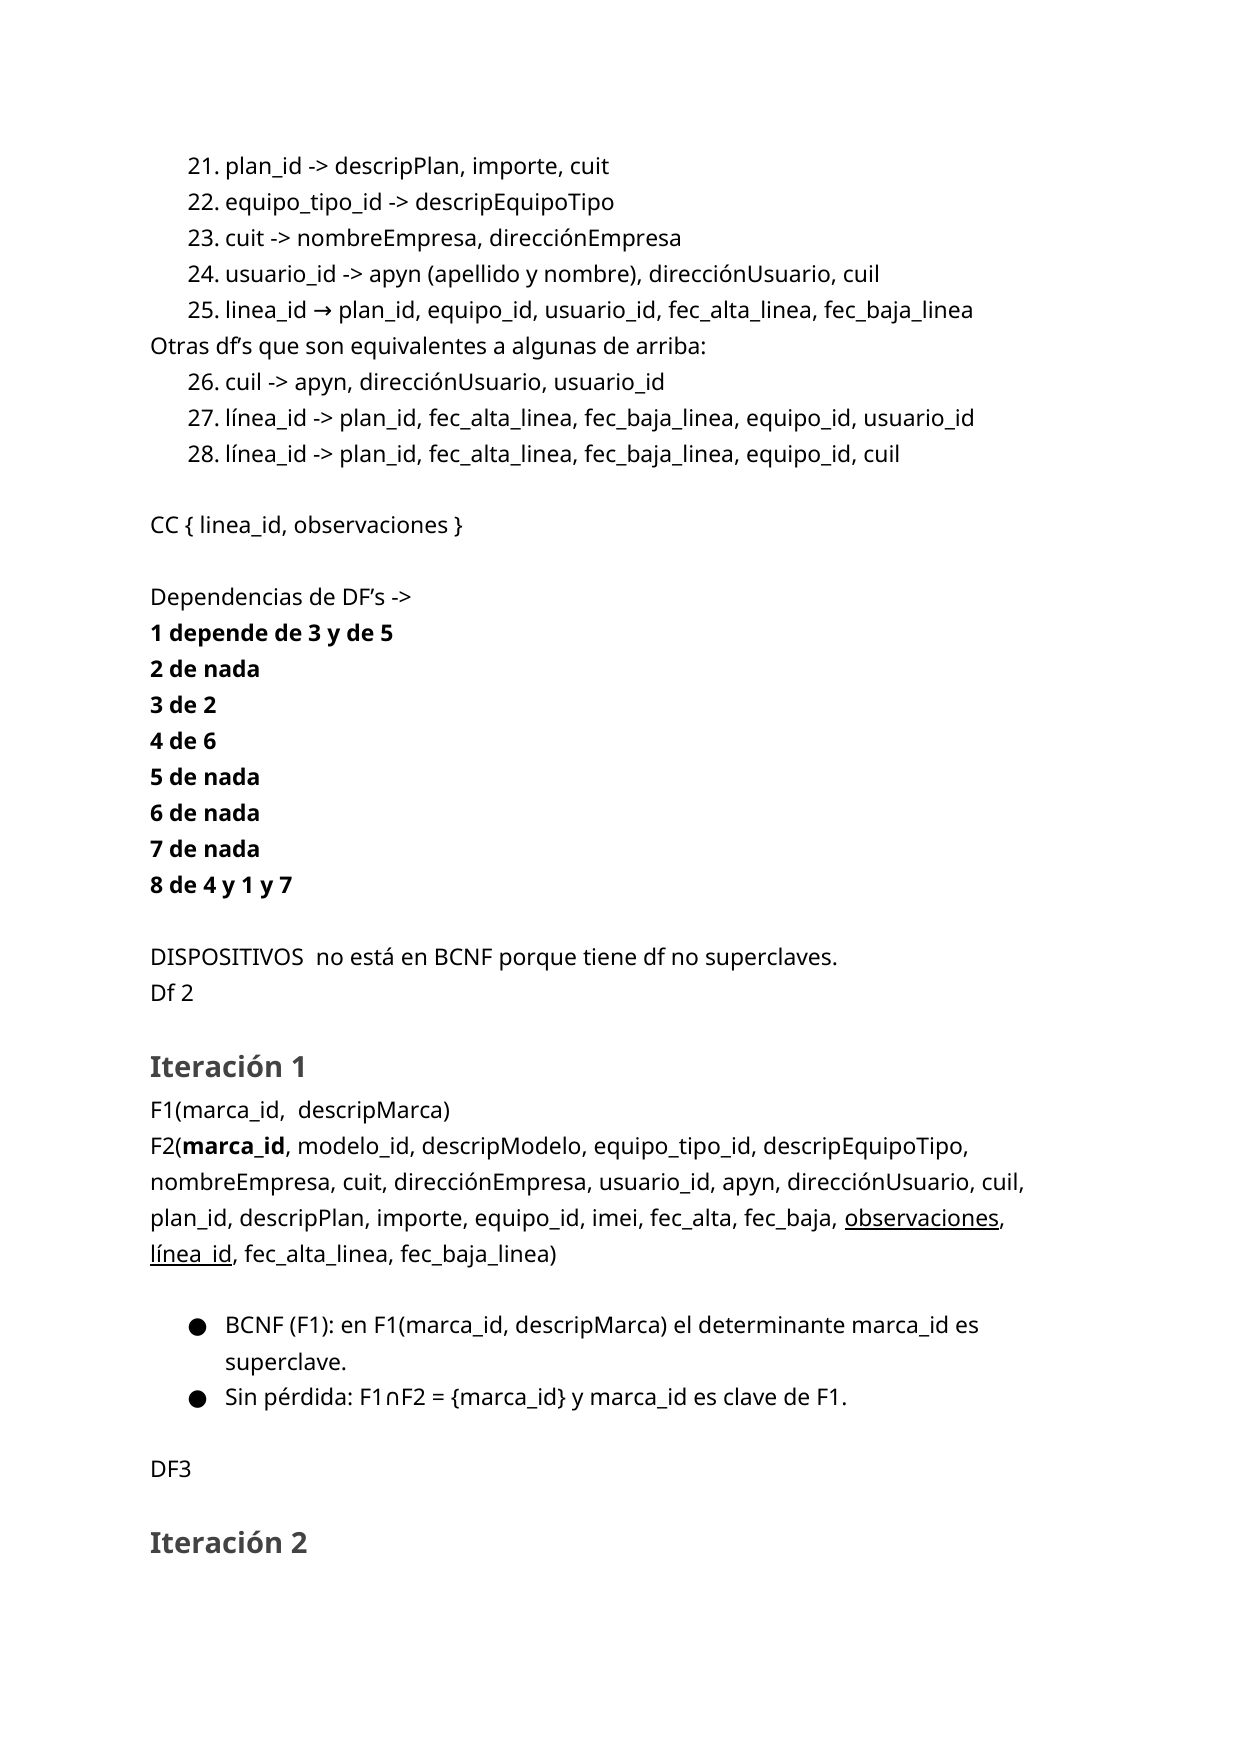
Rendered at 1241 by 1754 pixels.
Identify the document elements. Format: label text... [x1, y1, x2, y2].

subtitle Iteración 1 [150, 1046, 1090, 1086]
text Dependencias de DF’s -> [150, 581, 1090, 612]
subtitle Iteración 2 [150, 1522, 1090, 1562]
text F1(marca_id, descripMarca) [150, 1094, 1090, 1125]
list cuil -> apyn, direcciónUsuario, usuario_id [187, 366, 1090, 397]
text 4 de 6 [150, 725, 1090, 756]
list cuit -> nombreEmpresa, direcciónEmpresa [187, 222, 1090, 253]
text DISPOSITIVOS no está en BCNF porque tiene df no superclaves. [150, 941, 1090, 972]
list plan_id -> descripPlan, importe, cuit [187, 150, 1090, 181]
text DF3 [150, 1453, 1090, 1484]
text 6 de nada [150, 797, 1090, 828]
list BCNF (F1): en F1(marca_id, descripMarca) el determinante marca_id es superclave. [187, 1309, 1090, 1377]
text Df 2 [150, 977, 1090, 1008]
text 8 de 4 y 1 y 7 [150, 869, 1090, 900]
list línea_id -> plan_id, fec_alta_linea, fec_baja_linea, equipo_id, cuil [187, 437, 1090, 469]
text CC { linea_id, observaciones } [150, 509, 1090, 541]
list Sin pérdida: F1∩F2 = {marca_id} y marca_id es clave de F1. [187, 1381, 1090, 1413]
text Otras df’s que son equivalentes a algunas de arriba: [150, 330, 1090, 361]
list usuario_id -> apyn (apellido y nombre), direcciónUsuario, cuil [187, 258, 1090, 289]
text F2(marca_id, modelo_id, descripModelo, equipo_tipo_id, descripEquipoTipo, nombreEmpresa, cuit, direcciónEmpresa, usuario_id, apyn, direcciónUsuario, cuil, plan_id, descripPlan, importe, equipo_id, imei, fec_alta, fec_baja, observaciones, línea_id, fec_alta_linea, fec_baja_linea) [150, 1130, 1090, 1269]
text 7 de nada [150, 833, 1090, 864]
list equipo_tipo_id -> descripEquipoTipo [187, 186, 1090, 217]
list línea_id -> plan_id, fec_alta_linea, fec_baja_linea, equipo_id, usuario_id [187, 402, 1090, 433]
text 2 de nada [150, 653, 1090, 684]
text 1 depende de 3 y de 5 [150, 617, 1090, 648]
text 5 de nada [150, 761, 1090, 792]
list linea_id → plan_id, equipo_id, usuario_id, fec_alta_linea, fec_baja_linea [187, 294, 1090, 325]
text 3 de 2 [150, 689, 1090, 720]
